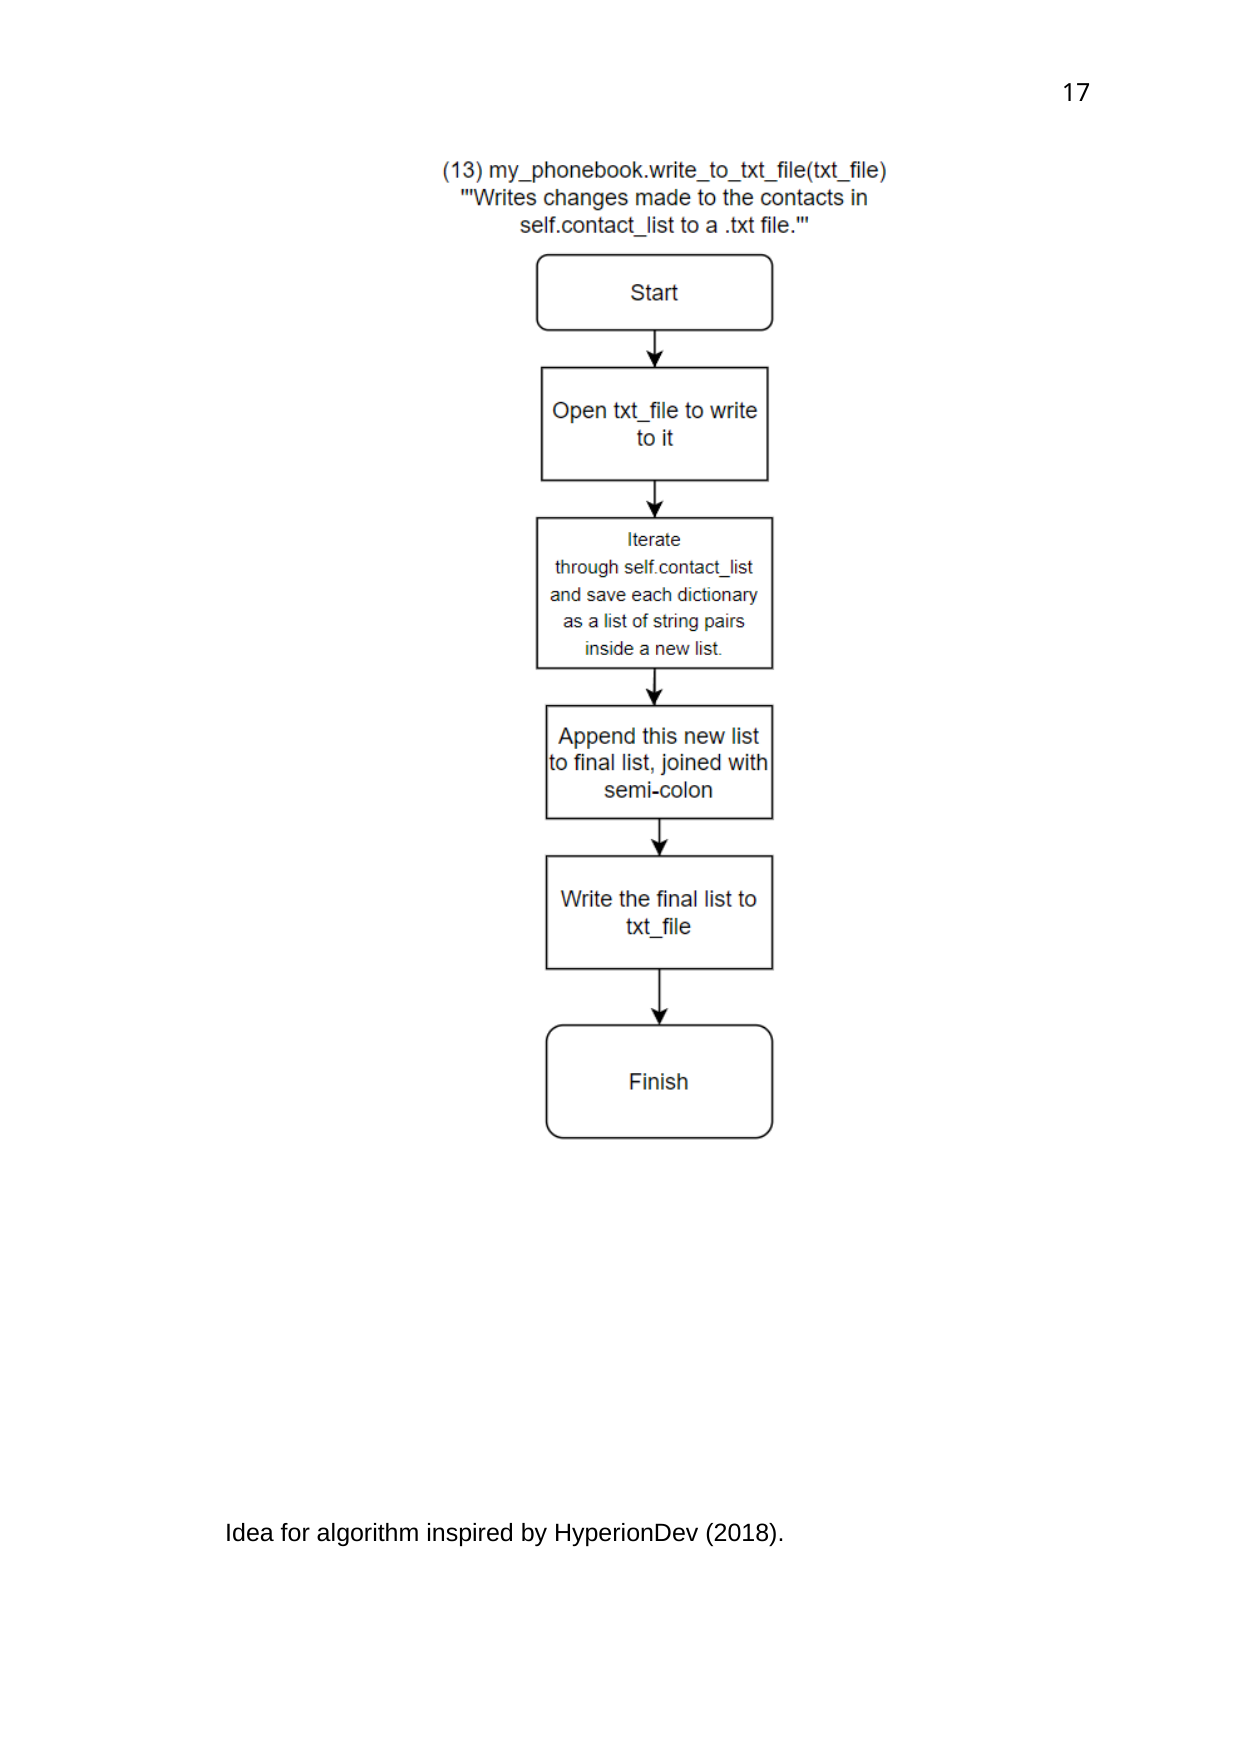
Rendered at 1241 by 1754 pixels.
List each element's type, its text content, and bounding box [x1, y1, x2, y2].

list Idea for algorithm inspired by HyperionDev (2018). [225, 1518, 1090, 1547]
